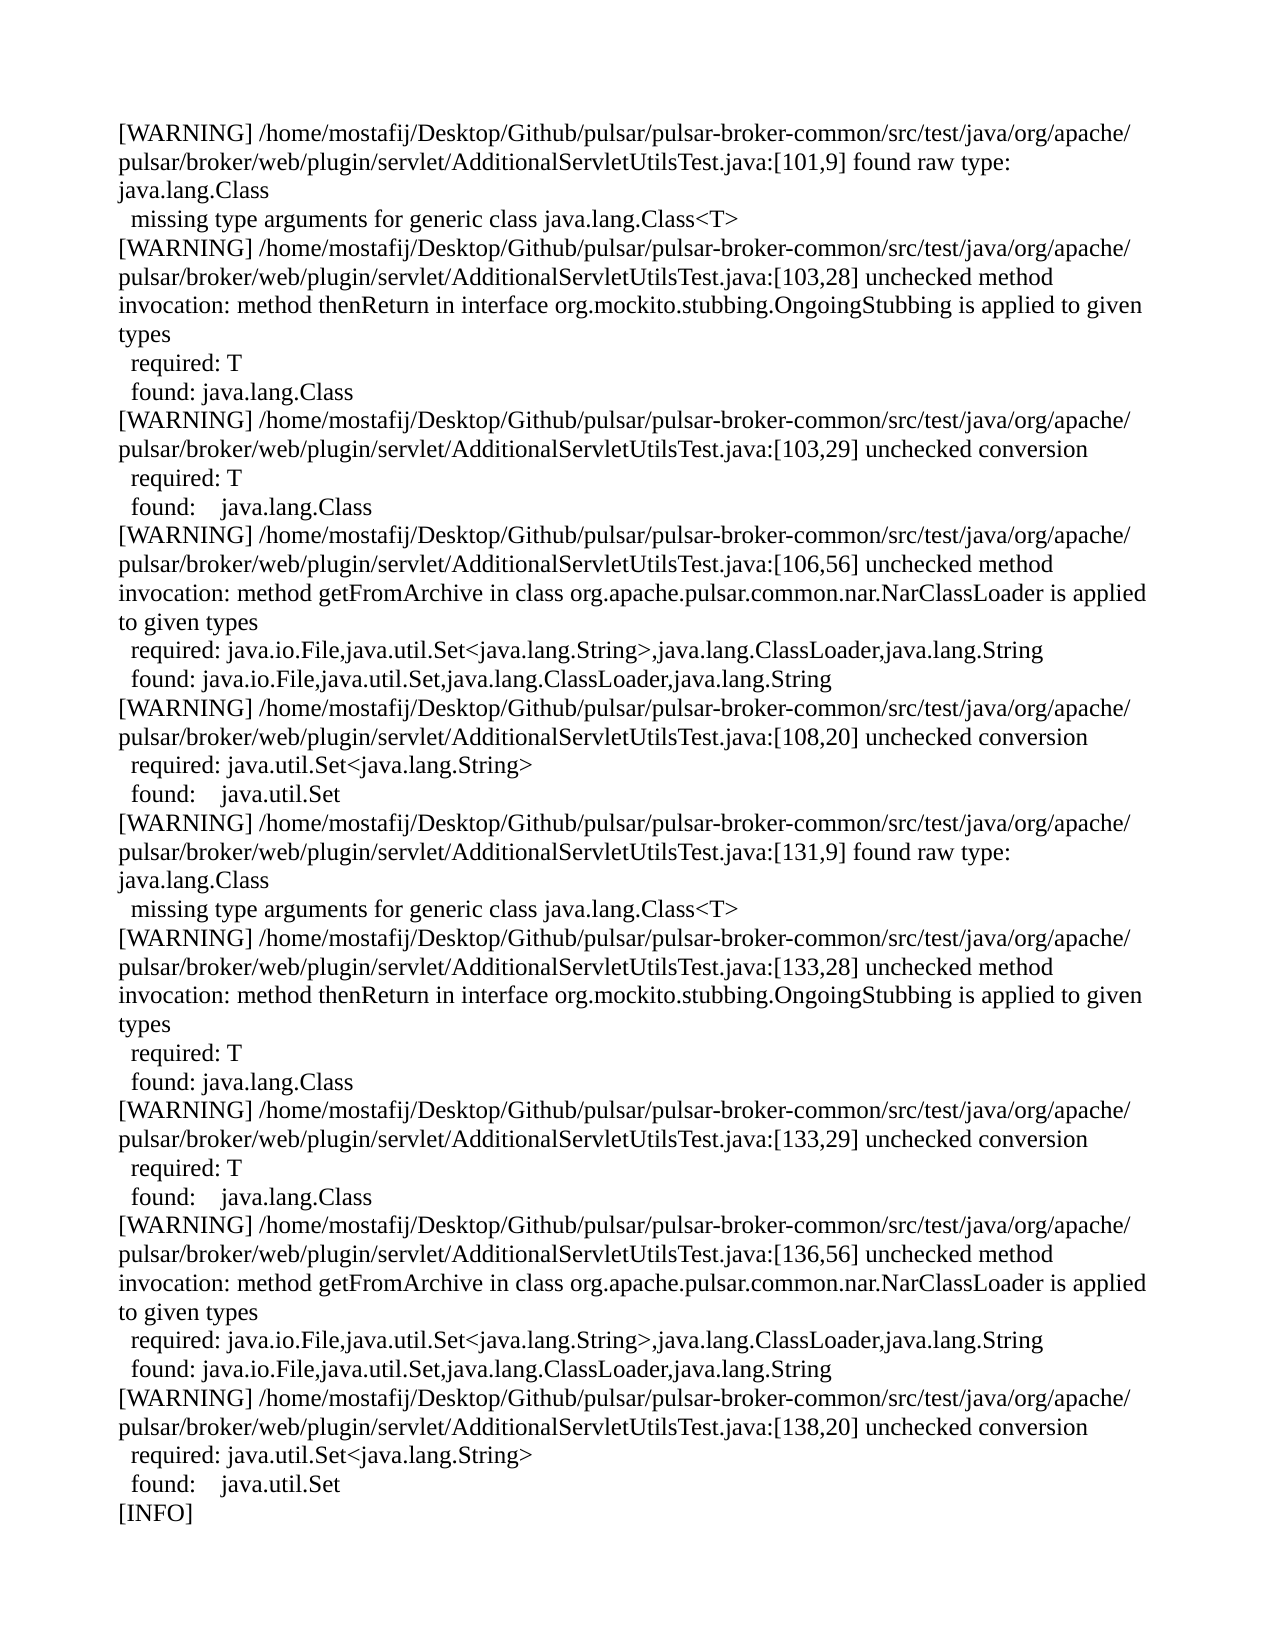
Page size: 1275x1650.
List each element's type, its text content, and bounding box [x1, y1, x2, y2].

text [WARNING] /home/mostafij/Desktop/Github/pulsar/pulsar-broker-common/src/test/java/org/apache/pulsar/broker/web/plugin/servlet/AdditionalServletUtilsTest.java:[133,28] unchecked method invocation: method thenReturn in interface org.mockito.stubbing.OngoingStubbing is applied to given types [118, 923, 1157, 1038]
text found: java.lang.Class [118, 1067, 1157, 1096]
text missing type arguments for generic class java.lang.Class<T> [118, 204, 1157, 233]
text [WARNING] /home/mostafij/Desktop/Github/pulsar/pulsar-broker-common/src/test/java/org/apache/pulsar/broker/web/plugin/servlet/AdditionalServletUtilsTest.java:[138,20] unchecked conversion [118, 1383, 1157, 1441]
text required: java.util.Set<java.lang.String> [118, 1441, 1157, 1469]
text required: java.io.File,java.util.Set<java.lang.String>,java.lang.ClassLoader,java.lang.String [118, 636, 1157, 664]
text found: java.lang.Class [118, 1182, 1157, 1211]
text required: java.util.Set<java.lang.String> [118, 751, 1157, 779]
text required: java.io.File,java.util.Set<java.lang.String>,java.lang.ClassLoader,java.lang.String [118, 1326, 1157, 1354]
text [WARNING] /home/mostafij/Desktop/Github/pulsar/pulsar-broker-common/src/test/java/org/apache/pulsar/broker/web/plugin/servlet/AdditionalServletUtilsTest.java:[101,9] found raw type: java.lang.Class [118, 118, 1157, 204]
text required: T [118, 1038, 1157, 1067]
text found: java.util.Set [118, 1469, 1157, 1498]
text [WARNING] /home/mostafij/Desktop/Github/pulsar/pulsar-broker-common/src/test/java/org/apache/pulsar/broker/web/plugin/servlet/AdditionalServletUtilsTest.java:[136,56] unchecked method invocation: method getFromArchive in class org.apache.pulsar.common.nar.NarClassLoader is applied to given types [118, 1211, 1157, 1326]
text [WARNING] /home/mostafij/Desktop/Github/pulsar/pulsar-broker-common/src/test/java/org/apache/pulsar/broker/web/plugin/servlet/AdditionalServletUtilsTest.java:[131,9] found raw type: java.lang.Class [118, 808, 1157, 894]
text [WARNING] /home/mostafij/Desktop/Github/pulsar/pulsar-broker-common/src/test/java/org/apache/pulsar/broker/web/plugin/servlet/AdditionalServletUtilsTest.java:[106,56] unchecked method invocation: method getFromArchive in class org.apache.pulsar.common.nar.NarClassLoader is applied to given types [118, 521, 1157, 636]
text required: T [118, 1153, 1157, 1182]
text required: T [118, 463, 1157, 492]
text [INFO] [118, 1498, 1157, 1527]
text found: java.lang.Class [118, 377, 1157, 406]
text missing type arguments for generic class java.lang.Class<T> [118, 894, 1157, 923]
text [WARNING] /home/mostafij/Desktop/Github/pulsar/pulsar-broker-common/src/test/java/org/apache/pulsar/broker/web/plugin/servlet/AdditionalServletUtilsTest.java:[108,20] unchecked conversion [118, 693, 1157, 751]
text found: java.lang.Class [118, 492, 1157, 521]
text [WARNING] /home/mostafij/Desktop/Github/pulsar/pulsar-broker-common/src/test/java/org/apache/pulsar/broker/web/plugin/servlet/AdditionalServletUtilsTest.java:[133,29] unchecked conversion [118, 1096, 1157, 1153]
text [WARNING] /home/mostafij/Desktop/Github/pulsar/pulsar-broker-common/src/test/java/org/apache/pulsar/broker/web/plugin/servlet/AdditionalServletUtilsTest.java:[103,29] unchecked conversion [118, 406, 1157, 463]
text found: java.io.File,java.util.Set,java.lang.ClassLoader,java.lang.String [118, 664, 1157, 693]
text found: java.io.File,java.util.Set,java.lang.ClassLoader,java.lang.String [118, 1354, 1157, 1383]
text [WARNING] /home/mostafij/Desktop/Github/pulsar/pulsar-broker-common/src/test/java/org/apache/pulsar/broker/web/plugin/servlet/AdditionalServletUtilsTest.java:[103,28] unchecked method invocation: method thenReturn in interface org.mockito.stubbing.OngoingStubbing is applied to given types [118, 233, 1157, 348]
text required: T [118, 348, 1157, 377]
text found: java.util.Set [118, 779, 1157, 808]
